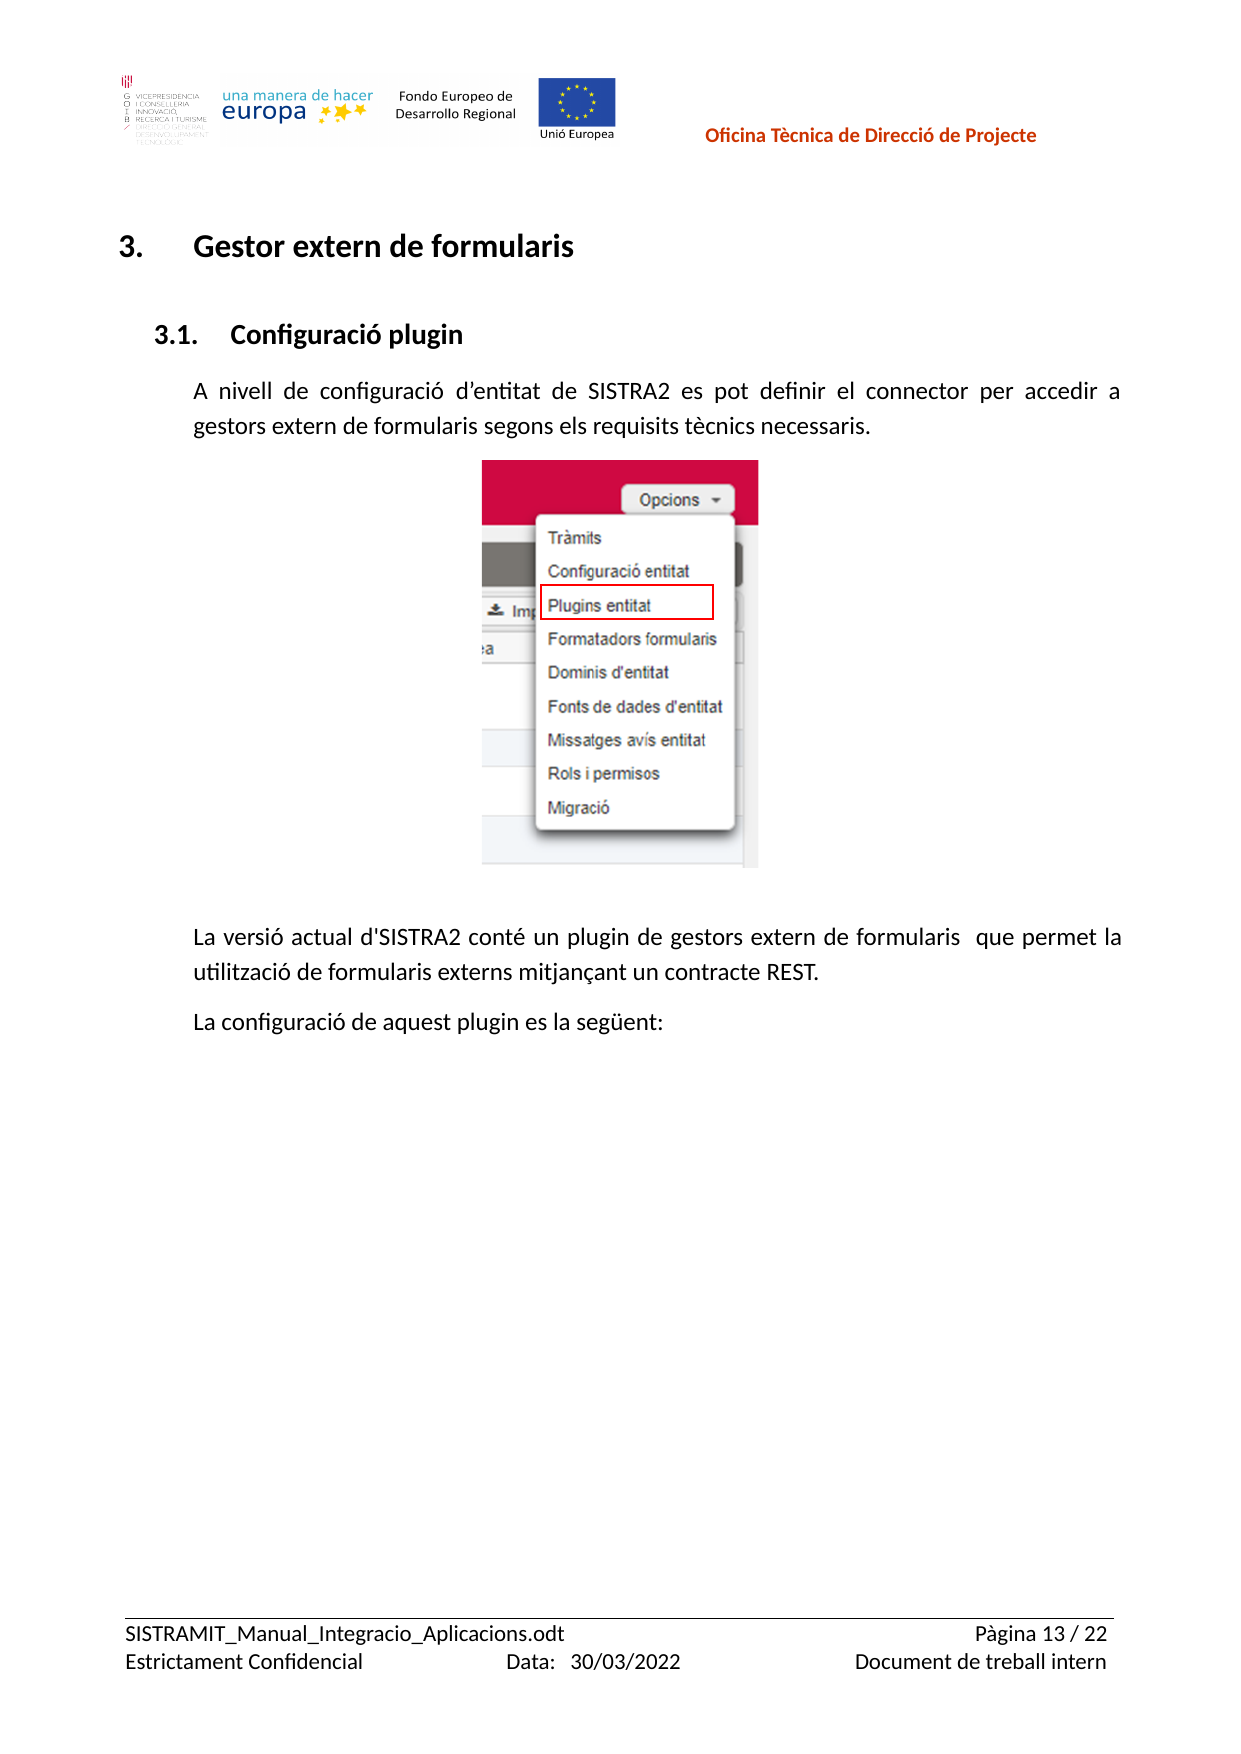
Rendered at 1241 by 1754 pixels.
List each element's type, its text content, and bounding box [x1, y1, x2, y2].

text A nivell de configuració d’entitat de SISTRA2 es pot definir el connector per accedir a gestors extern de formularis segons els requisits tècnics necessaris. [193, 375, 1122, 441]
subtitle Configuració plugin [153, 316, 1122, 351]
picture [118, 73, 213, 147]
text La versió actual d'SISTRA2 conté un plugin de gestors extern de formularis que permet la utilització de formularis externs mitjançant un contracte REST. [193, 921, 1122, 987]
text La configuració de aquest plugin es la següent: [193, 1006, 1122, 1037]
picture [481, 460, 759, 868]
subtitle Gestor extern de formularis [118, 225, 1122, 266]
picture [219, 73, 621, 147]
